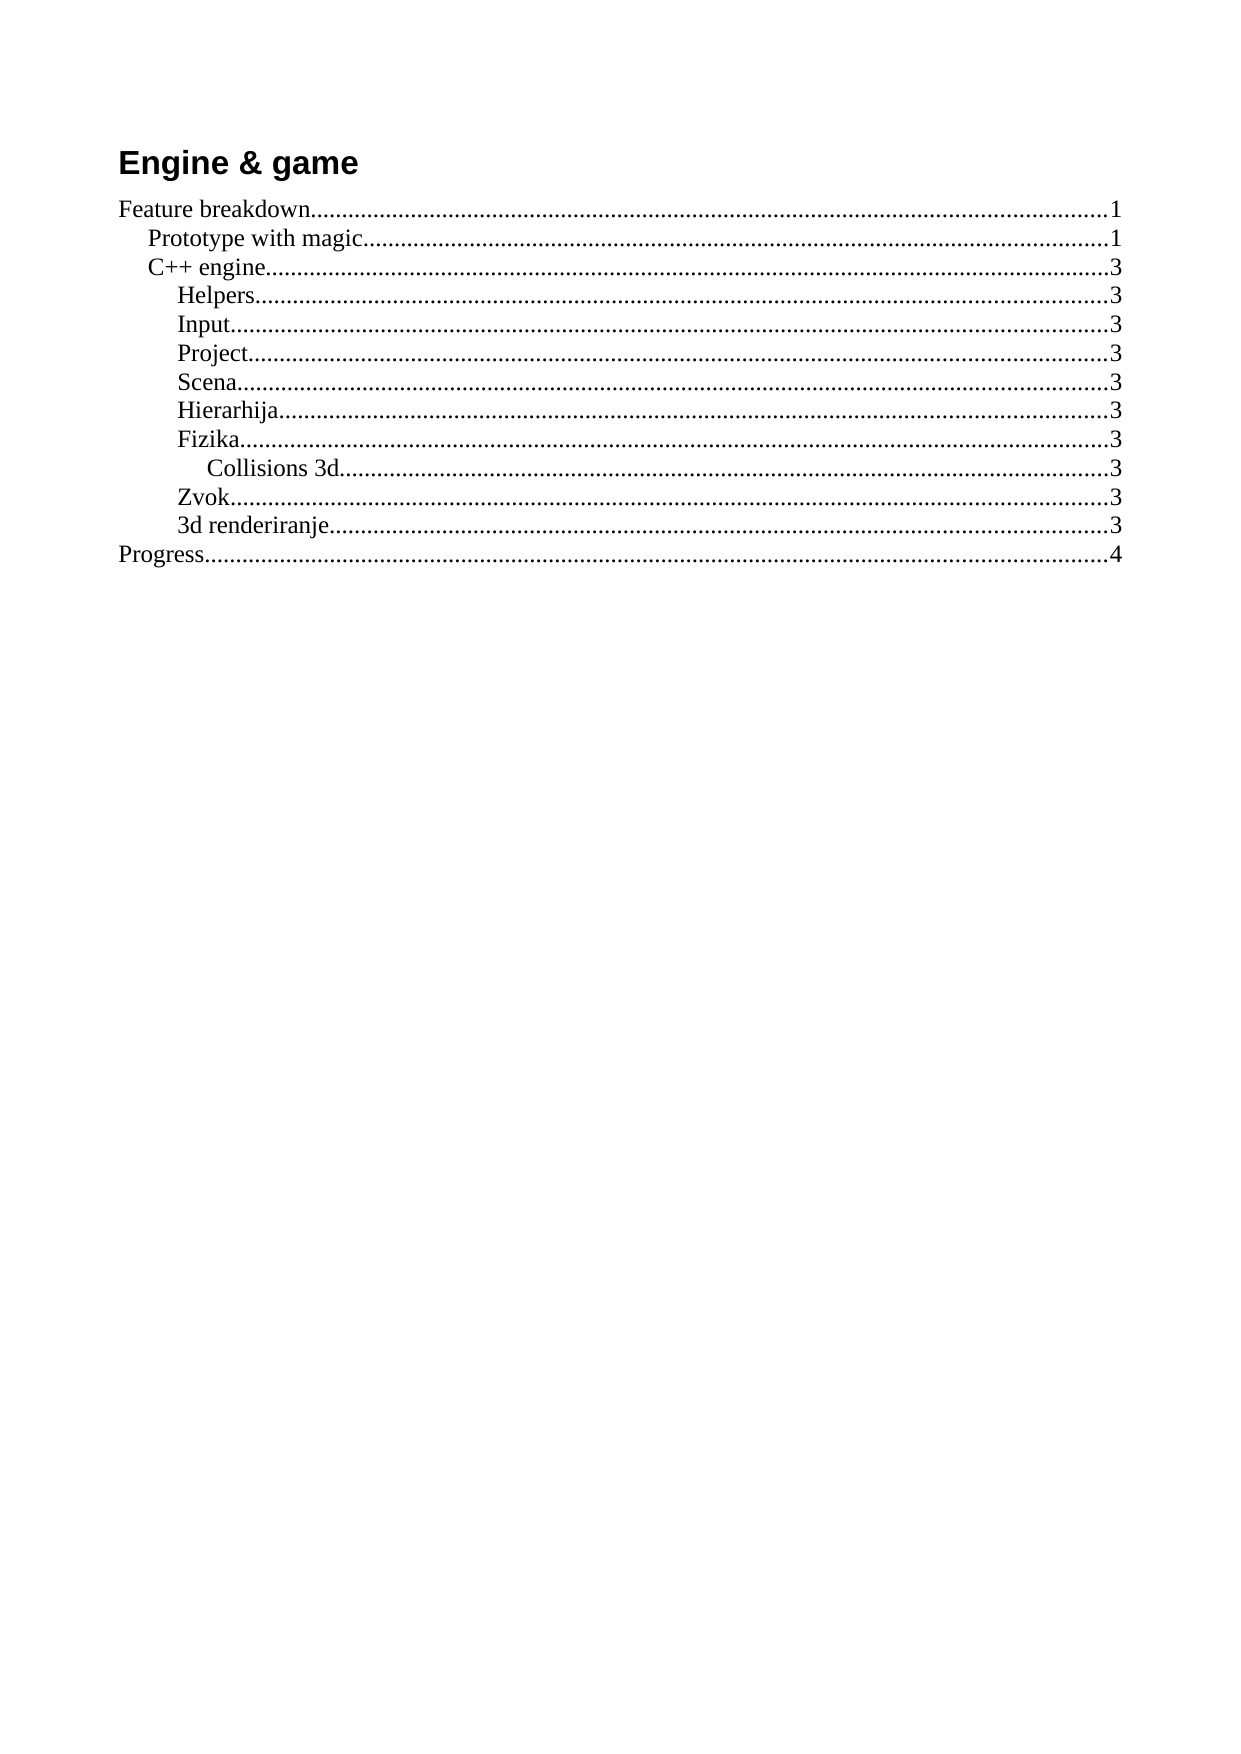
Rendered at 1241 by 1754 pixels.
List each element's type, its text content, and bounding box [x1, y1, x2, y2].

text Hierarhija 3 [177, 395, 1122, 424]
text Fizika 3 [177, 424, 1122, 453]
text C++ engine 3 [148, 252, 1122, 280]
subtitle Engine & game [118, 143, 1122, 182]
text Collisions 3d 3 [207, 453, 1122, 482]
text Scena 3 [177, 367, 1122, 395]
text Feature breakdown 1 [118, 194, 1122, 223]
text Project 3 [177, 338, 1122, 367]
text Prototype with magic 1 [148, 223, 1122, 252]
text Input 3 [177, 309, 1122, 338]
text Helpers 3 [177, 280, 1122, 309]
text Progress 4 [118, 539, 1122, 568]
text 3d renderiranje 3 [177, 510, 1122, 539]
text Zvok 3 [177, 482, 1122, 510]
